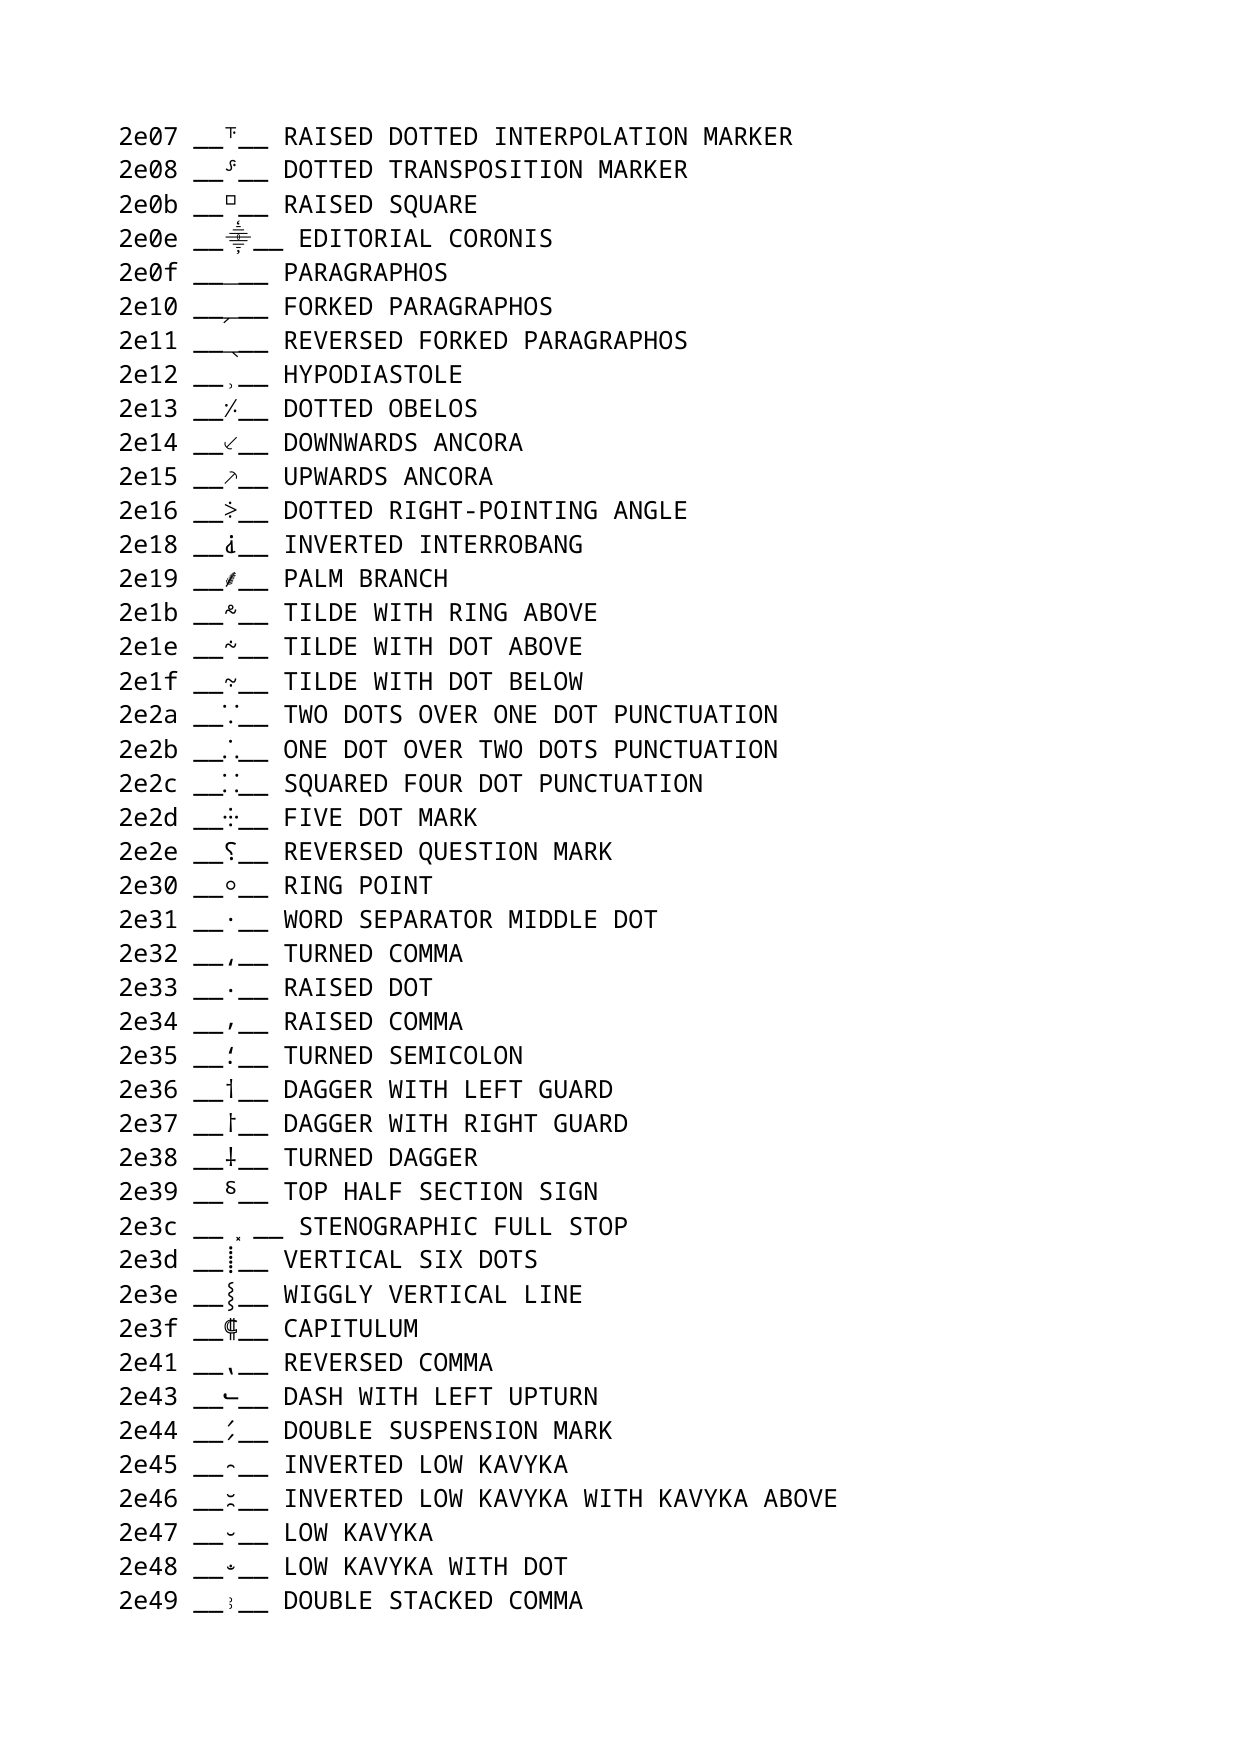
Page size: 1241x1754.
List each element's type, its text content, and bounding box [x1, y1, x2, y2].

text 2e16 __⸖__ DOTTED RIGHT-POINTING ANGLE [118, 493, 1122, 527]
text 2e38 __⸸__ TURNED DAGGER [118, 1140, 1122, 1174]
text 2e2a __⸪__ TWO DOTS OVER ONE DOT PUNCTUATION [118, 697, 1122, 731]
text 2e47 __⹇__ LOW KAVYKA [118, 1515, 1122, 1549]
text 2e45 __⹅__ INVERTED LOW KAVYKA [118, 1447, 1122, 1481]
text 2e33 __⸳__ RAISED DOT [118, 970, 1122, 1004]
text 2e3e __⸾__ WIGGLY VERTICAL LINE [118, 1276, 1122, 1310]
text 2e13 __⸓__ DOTTED OBELOS [118, 391, 1122, 425]
text 2e07 __⸇__ RAISED DOTTED INTERPOLATION MARKER [118, 118, 1122, 152]
text 2e2b __⸫__ ONE DOT OVER TWO DOTS PUNCTUATION [118, 731, 1122, 765]
text 2e43 __⹃__ DASH WITH LEFT UPTURN [118, 1378, 1122, 1412]
text 2e46 __⹆__ INVERTED LOW KAVYKA WITH KAVYKA ABOVE [118, 1481, 1122, 1515]
text 2e36 __⸶__ DAGGER WITH LEFT GUARD [118, 1072, 1122, 1106]
text 2e3c __ ⸼ __ STENOGRAPHIC FULL STOP [118, 1208, 1122, 1242]
text 2e30 __⸰__ RING POINT [118, 867, 1122, 902]
text 2e35 __⸵__ TURNED SEMICOLON [118, 1038, 1122, 1072]
text 2e0f __⸏__ PARAGRAPHOS [118, 254, 1122, 288]
text 2e39 __⸹__ TOP HALF SECTION SIGN [118, 1174, 1122, 1208]
text 2e18 __⸘__ INVERTED INTERROBANG [118, 527, 1122, 561]
text 2e41 __⹁__ REVERSED COMMA [118, 1344, 1122, 1378]
text 2e37 __⸷__ DAGGER WITH RIGHT GUARD [118, 1106, 1122, 1140]
text 2e11 __⸑__ REVERSED FORKED PARAGRAPHOS [118, 322, 1122, 357]
text 2e44 __⹄__ DOUBLE SUSPENSION MARK [118, 1412, 1122, 1447]
text 2e49 __⹉__ DOUBLE STACKED COMMA [118, 1583, 1122, 1617]
text 2e0b __⸋__ RAISED SQUARE [118, 186, 1122, 220]
text 2e1b __⸛__ TILDE WITH RING ABOVE [118, 595, 1122, 629]
text 2e15 __⸕__ UPWARDS ANCORA [118, 459, 1122, 493]
text 2e14 __⸔__ DOWNWARDS ANCORA [118, 425, 1122, 459]
text 2e2c __⸬__ SQUARED FOUR DOT PUNCTUATION [118, 765, 1122, 799]
text 2e12 __⸒__ HYPODIASTOLE [118, 357, 1122, 391]
text 2e10 __⸐__ FORKED PARAGRAPHOS [118, 288, 1122, 322]
text 2e1e __⸞__ TILDE WITH DOT ABOVE [118, 629, 1122, 663]
text 2e2e __⸮__ REVERSED QUESTION MARK [118, 833, 1122, 867]
text 2e32 __⸲__ TURNED COMMA [118, 936, 1122, 970]
text 2e19 __⸙__ PALM BRANCH [118, 561, 1122, 595]
text 2e3d __⸽__ VERTICAL SIX DOTS [118, 1242, 1122, 1276]
text 2e34 __⸴__ RAISED COMMA [118, 1004, 1122, 1038]
text 2e31 __⸱__ WORD SEPARATOR MIDDLE DOT [118, 902, 1122, 936]
text 2e3f __⸿__ CAPITULUM [118, 1310, 1122, 1344]
text 2e08 __⸈__ DOTTED TRANSPOSITION MARKER [118, 152, 1122, 186]
text 2e2d __⸭__ FIVE DOT MARK [118, 799, 1122, 833]
text 2e48 __⹈__ LOW KAVYKA WITH DOT [118, 1549, 1122, 1583]
text 2e1f __⸟__ TILDE WITH DOT BELOW [118, 663, 1122, 697]
text 2e0e __⸎__ EDITORIAL CORONIS [118, 220, 1122, 254]
